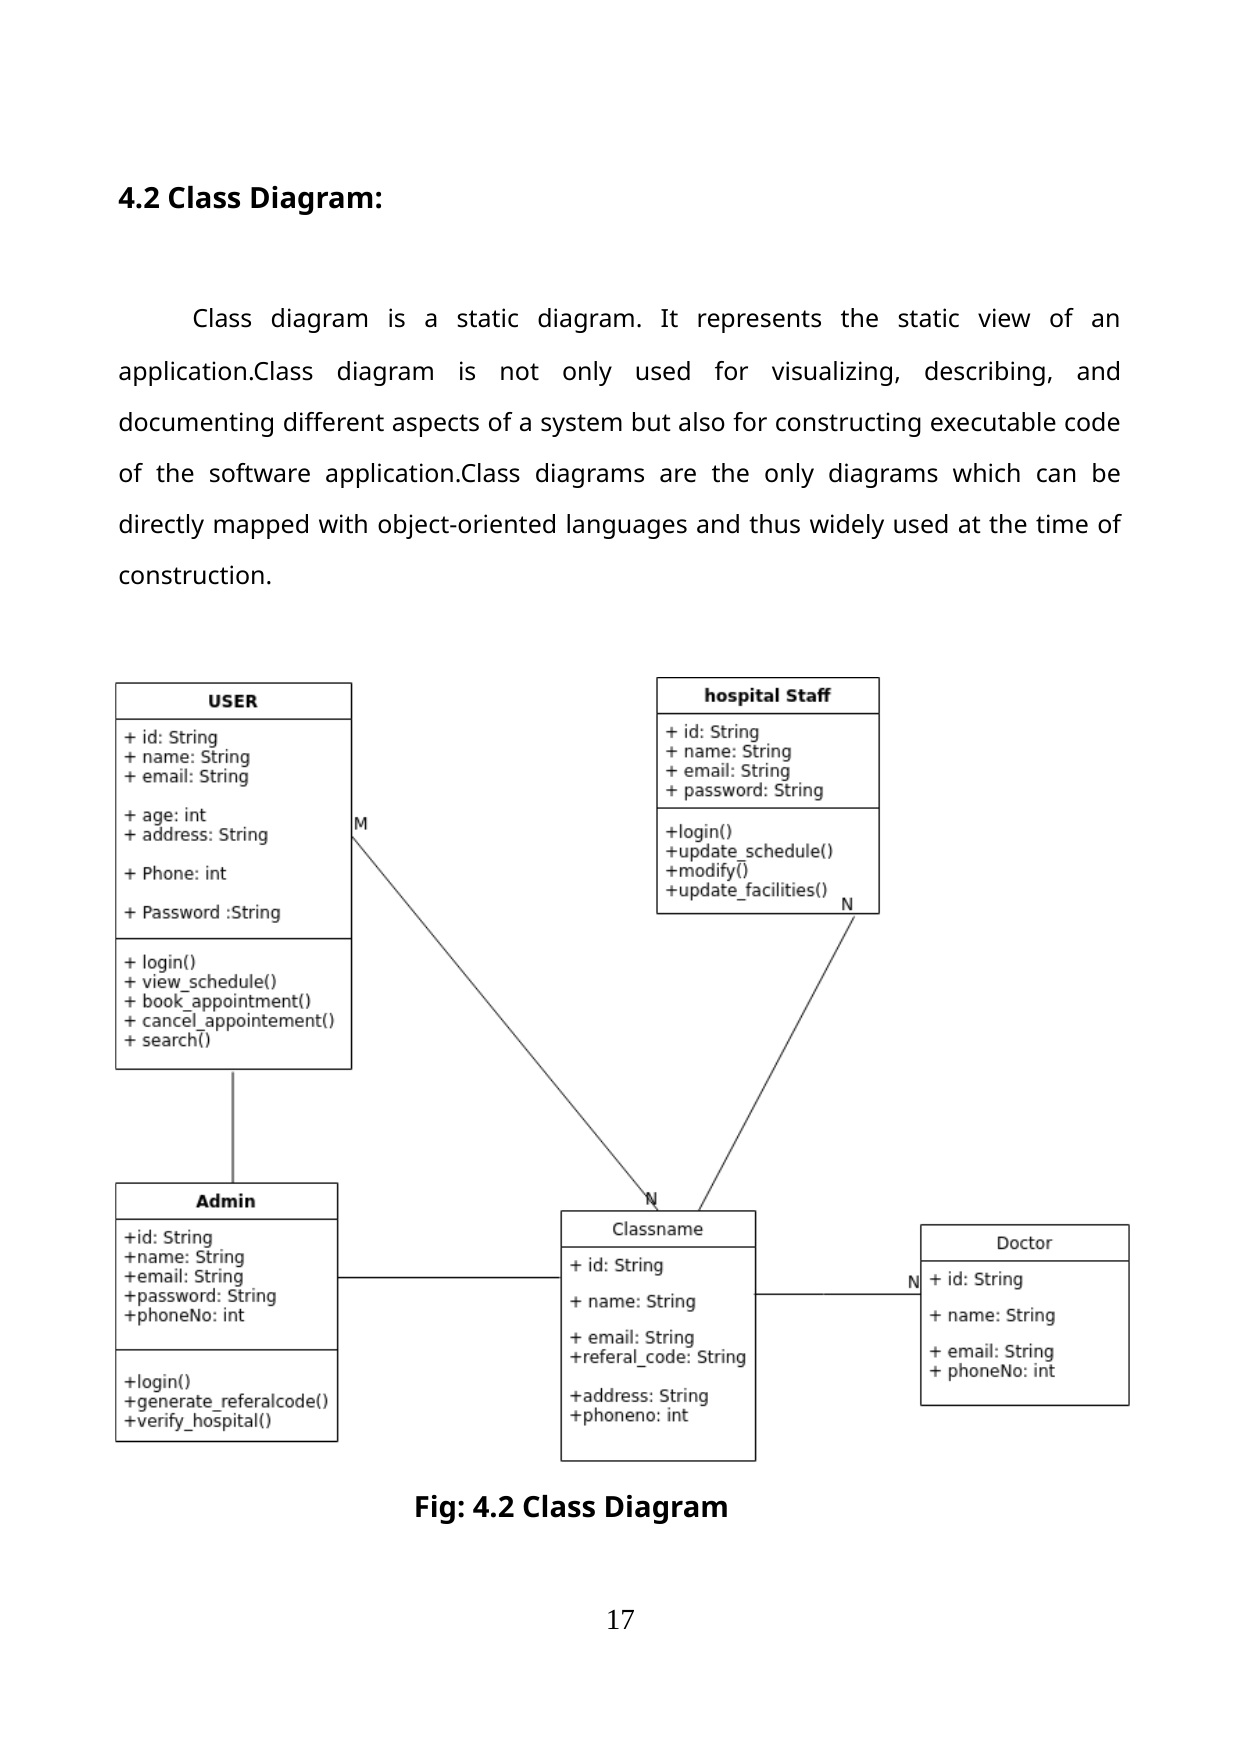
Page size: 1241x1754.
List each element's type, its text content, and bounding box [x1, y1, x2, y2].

text 4.2 Class Diagram: [118, 178, 1122, 217]
text [118, 668, 1122, 677]
text Fig: 4.2 Class Diagram [118, 1466, 1122, 1526]
text Class diagram is a static diagram. It represents the static view of an application.Class diagram is not only used for visualizing, describing, and documenting different aspects of a system but also for constructing executable code of the software application.Class diagrams are the only diagrams which can be directly mapped with object-oriented languages and thus widely used at the time of construction. [118, 297, 1122, 591]
picture [115, 677, 1130, 1466]
